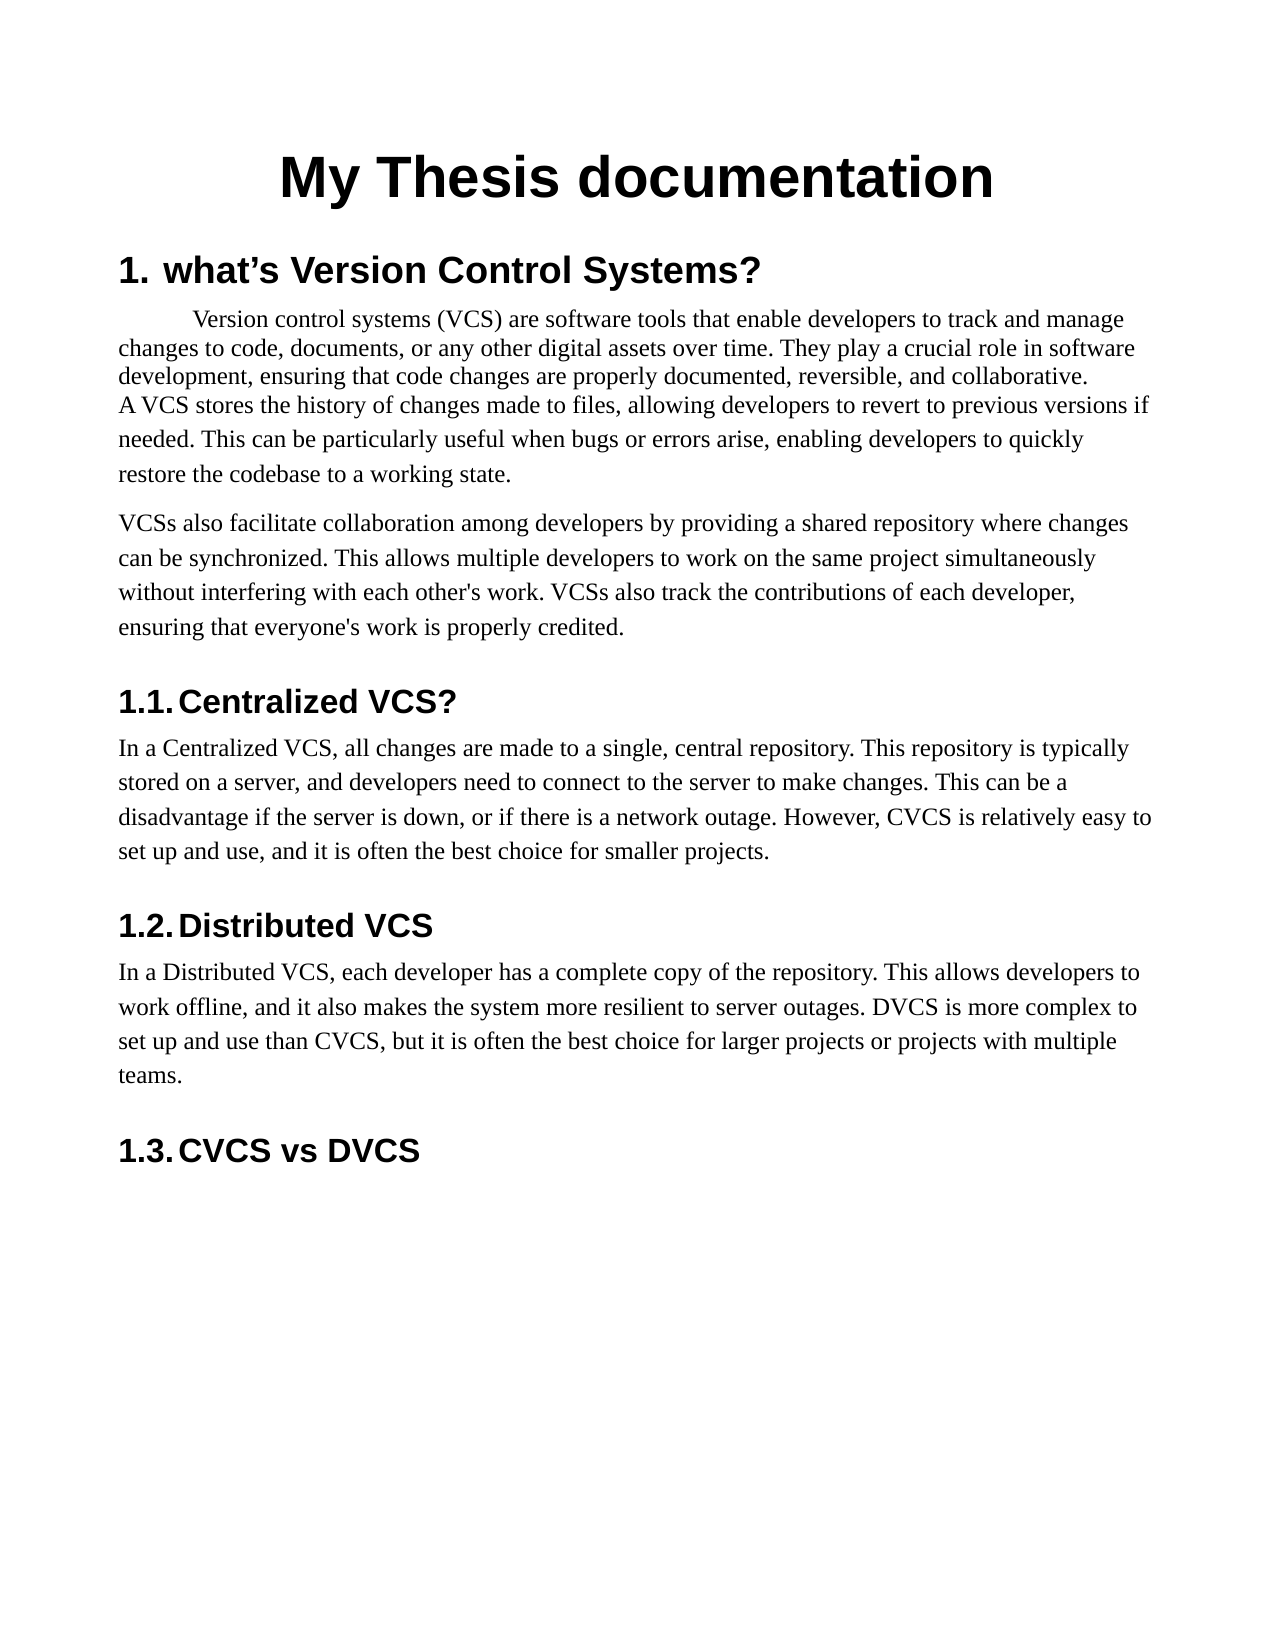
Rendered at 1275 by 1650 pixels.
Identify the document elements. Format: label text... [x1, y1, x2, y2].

subtitle Centralized VCS? [118, 681, 1157, 720]
subtitle CVCS vs DVCS [118, 1130, 1157, 1169]
subtitle Distributed VCS [118, 906, 1157, 944]
text In a Centralized VCS, all changes are made to a single, central repository. This repository is typically stored on a server, and developers need to connect to the server to make changes. This can be a disadvantage if the server is down, or if there is a network outage. However, CVCS is relatively easy to set up and use, and it is often the best choice for smaller projects. [118, 733, 1157, 865]
subtitle what’s Version Control Systems? [118, 248, 1157, 291]
text Version control systems (VCS) are software tools that enable developers to track and manage changes to code, documents, or any other digital assets over time. They play a crucial role in software development, ensuring that code changes are properly documented, reversible, and collaborative. [118, 304, 1157, 390]
text VCSs also facilitate collaboration among developers by providing a shared repository where changes can be synchronized. This allows multiple developers to work on the same project simultaneously without interfering with each other's work. VCSs also track the contributions of each developer, ensuring that everyone's work is properly credited. [118, 508, 1157, 640]
text In a Distributed VCS, each developer has a complete copy of the repository. This allows developers to work offline, and it also makes the system more resilient to server outages. DVCS is more complex to set up and use than CVCS, but it is often the best choice for larger projects or projects with multiple teams. [118, 957, 1157, 1089]
title My Thesis documentation [118, 143, 1157, 210]
text A VCS stores the history of changes made to files, allowing developers to revert to previous versions if needed. This can be particularly useful when bugs or errors arise, enabling developers to quickly restore the codebase to a working state. [118, 390, 1157, 488]
